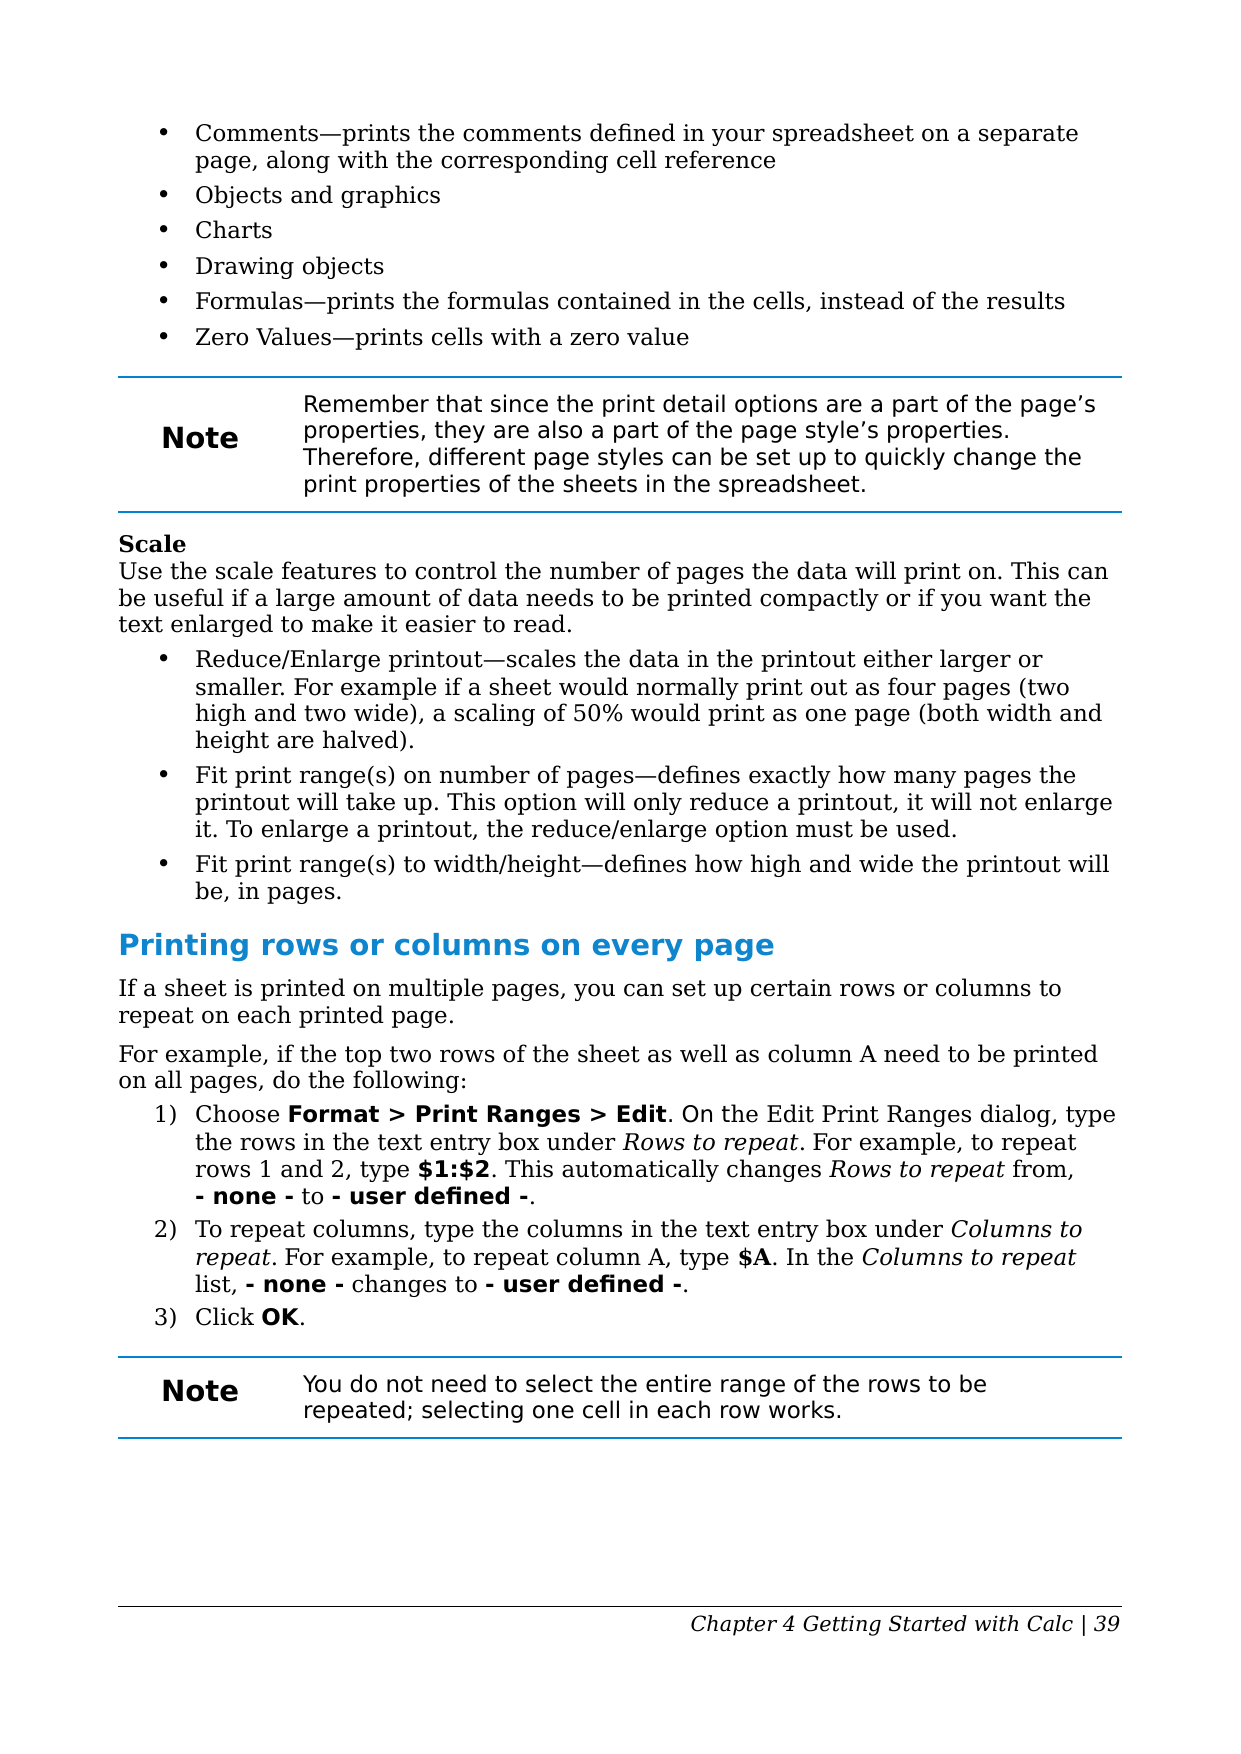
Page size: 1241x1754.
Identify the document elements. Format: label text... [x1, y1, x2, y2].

list Use the scale features to control the number of pages the data will print on. This can be useful if a large amount of data needs to be printed compactly or if you want the text enlarged to make it easier to read. [118, 558, 1122, 638]
list Charts [156, 216, 1122, 245]
table_header Note [118, 378, 281, 511]
list Fit print range(s) to width/height—defines how high and wide the printout will be, in pages. [156, 849, 1122, 904]
list To repeat columns, type the columns in the text entry box under Columns to repeat. For example, to repeat column A, type $A. In the Columns to repeat list, - none - changes to - user defined -. [177, 1216, 1122, 1298]
table_header Remember that since the print detail options are a part of the page’s properties, they are also a part of the page style’s properties. Therefore, different page styles can be set up to quickly change the print properties of the sheets in the spreadsheet. [281, 378, 1122, 511]
list Click OK. [177, 1304, 1122, 1331]
list Reduce/Enlarge printout—scales the data in the printout either larger or smaller. For example if a sheet would normally print out as four pages (two high and two wide), a scaling of 50% would print as one page (both width and height are halved). [156, 644, 1122, 754]
list Fit print range(s) on number of pages—defines exactly how many pages the printout will take up. This option will only reduce a printout, it will not enlarge it. To enlarge a printout, the reduce/enlarge option must be used. [156, 760, 1122, 842]
list Comments—prints the comments defined in your spreadsheet on a separate page, along with the corresponding cell reference [156, 118, 1122, 174]
text If a sheet is printed on multiple pages, you can set up certain rows or columns to repeat on each printed page. [118, 975, 1122, 1028]
list Formulas—prints the formulas contained in the cells, instead of the results [156, 286, 1122, 316]
table_header Note [118, 1358, 281, 1437]
list Zero Values—prints cells with a zero value [156, 322, 1122, 351]
list Choose Format > Print Ranges > Edit. On the Edit Print Ranges dialog, type the rows in the text entry box under Rows to repeat. For example, to repeat rows 1 and 2, type $1:$2. This automatically changes Rows to repeat from, - none - to - user defined -. [177, 1101, 1122, 1209]
list Objects and graphics [156, 180, 1122, 209]
subtitle Printing rows or columns on every page [118, 929, 1122, 963]
table_header You do not need to select the entire range of the rows to be repeated; selecting one cell in each row works. [281, 1358, 1122, 1437]
list For example, if the top two rows of the sheet as well as column A need to be printed on all pages, do the following: [118, 1041, 1122, 1094]
text Scale [118, 531, 1122, 558]
list Drawing objects [156, 251, 1122, 280]
